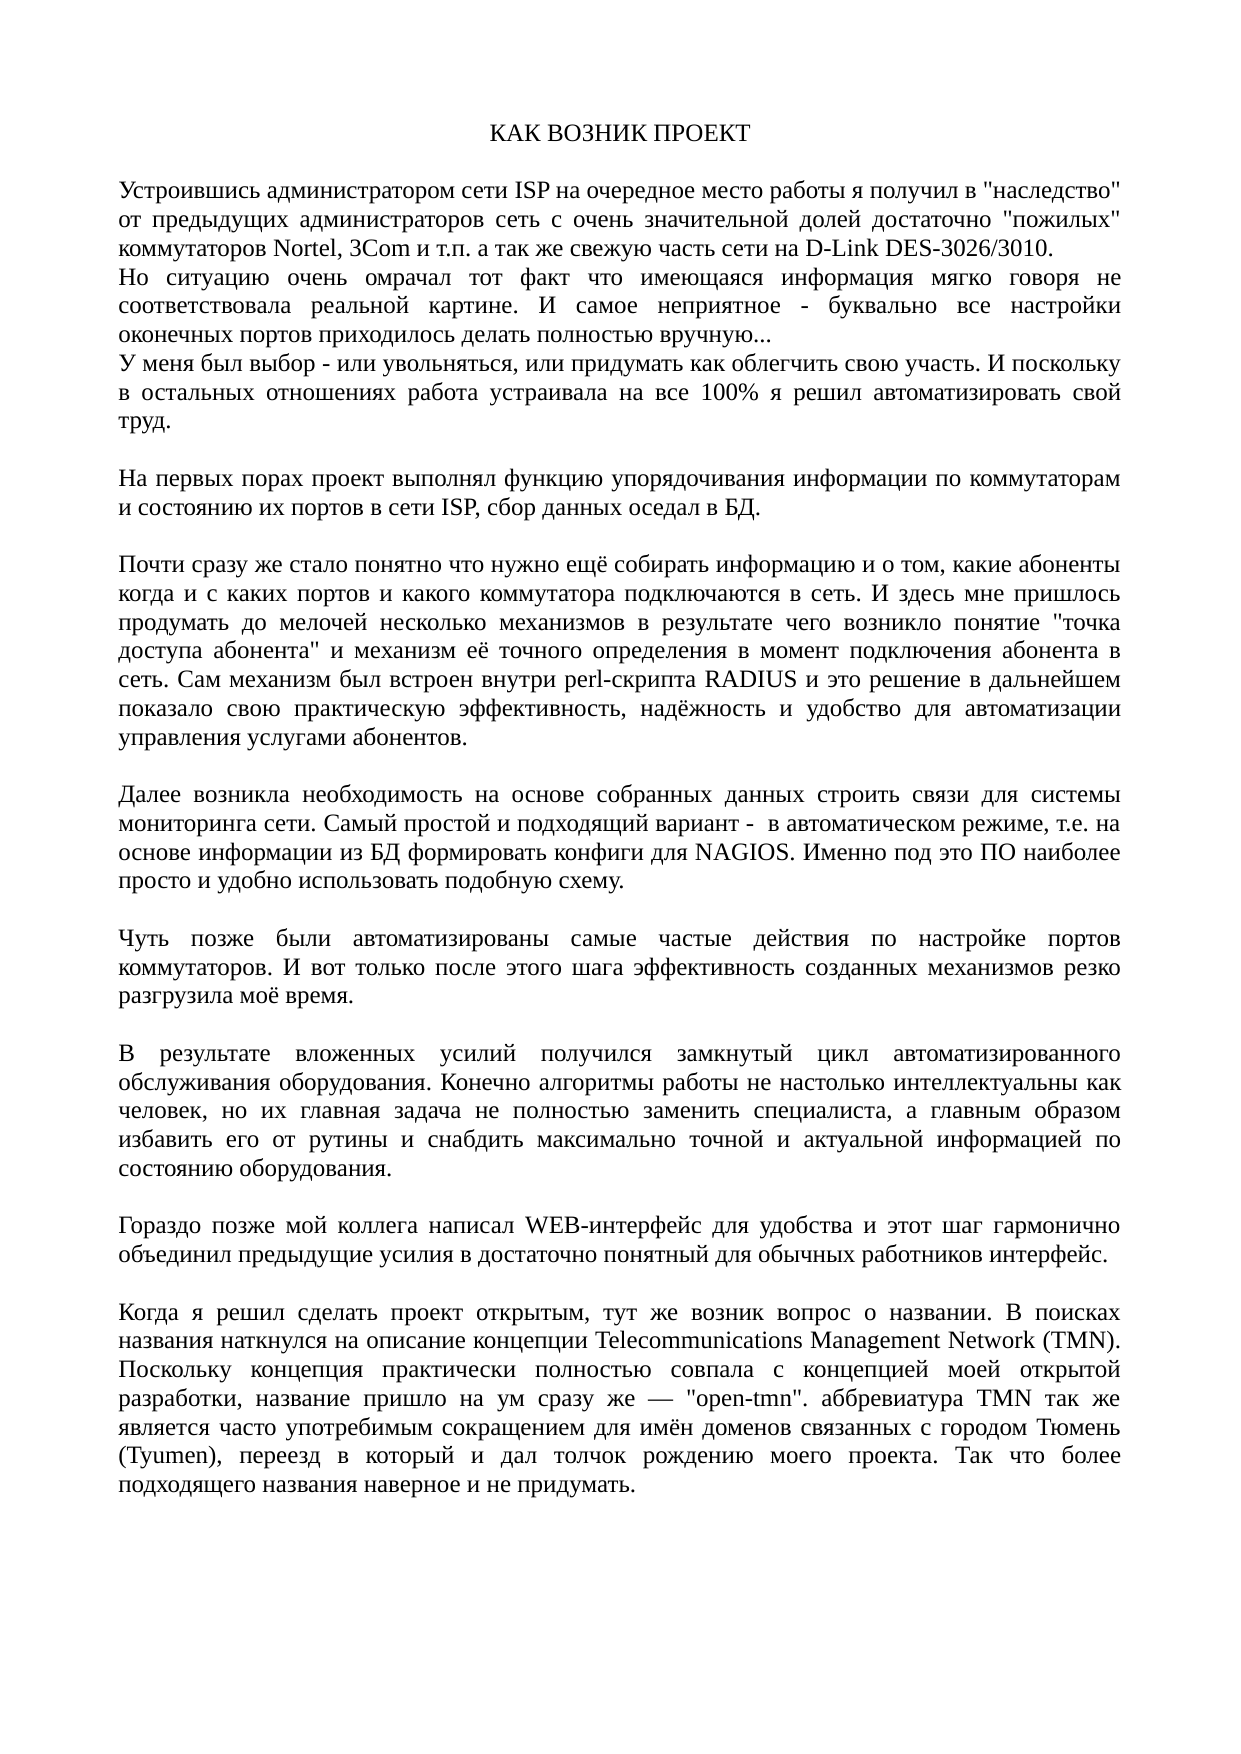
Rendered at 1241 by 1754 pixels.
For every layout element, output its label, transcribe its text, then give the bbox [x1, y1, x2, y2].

text Далее возникла необходимость на основе собранных данных строить связи для системы мониторинга сети. Самый простой и подходящий вариант - в автоматическом режиме, т.е. на основе информации из БД формировать конфиги для NAGIOS. Именно под это ПО наиболее просто и удобно использовать подобную схему. [118, 779, 1122, 894]
text У меня был выбор - или увольняться, или придумать как облегчить свою участь. И поскольку в остальных отношениях работа устраивала на все 100% я решил автоматизировать свой труд. [118, 348, 1122, 434]
text Гораздо позже мой коллега написал WEB-интерфейс для удобства и этот шаг гармонично объединил предыдущие усилия в достаточно понятный для обычных работников интерфейс. [118, 1211, 1122, 1268]
text КАК ВОЗНИК ПРОЕКТ [118, 118, 1122, 147]
text Чуть позже были автоматизированы самые частые действия по настройке портов коммутаторов. И вот только после этого шага эффективность созданных механизмов резко разгрузила моё время. [118, 923, 1122, 1009]
text На первых порах проект выполнял функцию упорядочивания информации по коммутаторам и состоянию их портов в сети ISP, сбор данных оседал в БД. [118, 463, 1122, 521]
text Почти сразу же стало понятно что нужно ещё собирать информацию и о том, какие абоненты когда и с каких портов и какого коммутатора подключаются в сеть. И здесь мне пришлось продумать до мелочей несколько механизмов в результате чего возникло понятие "точка доступа абонента" и механизм её точного определения в момент подключения абонента в сеть. Сам механизм был встроен внутри perl-скрипта RADIUS и это решение в дальнейшем показало свою практическую эффективность, надёжность и удобство для автоматизации управления услугами абонентов. [118, 549, 1122, 751]
text Но ситуацию очень омрачал тот факт что имеющаяся информация мягко говоря не соответствовала реальной картине. И самое неприятное - буквально все настройки оконечных портов приходилось делать полностью вручную... [118, 262, 1122, 348]
text Когда я решил сделать проект открытым, тут же возник вопрос о названии. В поисках названия наткнулся на описание концепции Telecommunications Management Network (TMN). Поскольку концепция практически полностью совпала с концепцией моей открытой разработки, название пришло на ум сразу же — "open-tmn". аббревиатура TMN так же является часто употребимым сокращением для имён доменов связанных с городом Тюмень (Tyumen), переезд в который и дал толчок рождению моего проекта. Так что более подходящего названия наверное и не придумать. [118, 1297, 1122, 1498]
text В результате вложенных усилий получился замкнутый цикл автоматизированного обслуживания оборудования. Конечно алгоритмы работы не настолько интеллектуальны как человек, но их главная задача не полностью заменить специалиста, а главным образом избавить его от рутины и снабдить максимально точной и актуальной информацией по состоянию оборудования. [118, 1038, 1122, 1182]
text Устроившись администратором сети ISP на очередное место работы я получил в "наследство" от предыдущих администраторов сеть с очень значительной долей достаточно "пожилых" коммутаторов Nortel, 3Com и т.п. а так же свежую часть сети на D-Link DES-3026/3010. [118, 176, 1122, 262]
